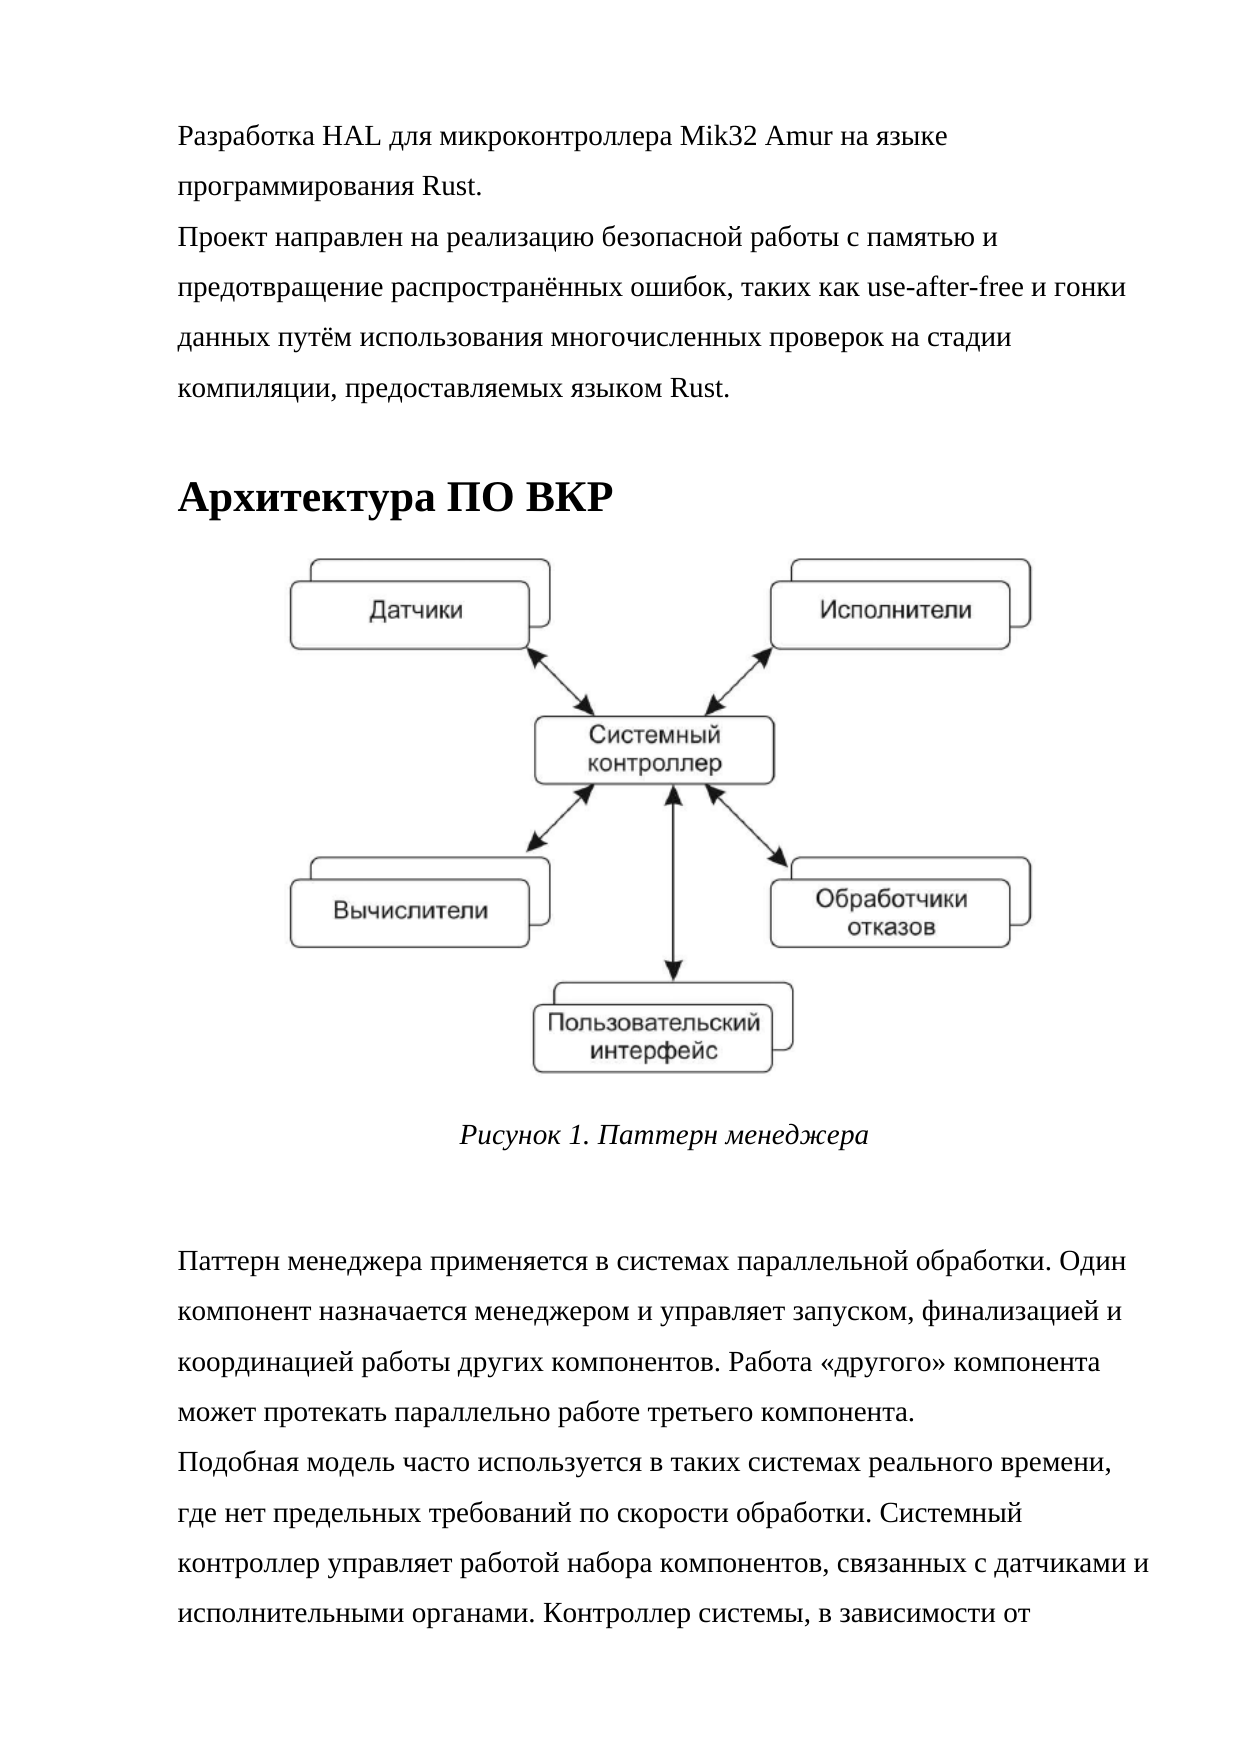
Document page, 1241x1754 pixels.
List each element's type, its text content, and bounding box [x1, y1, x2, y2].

text Паттерн менеджера применяется в системах параллельной обработки. Один компонент назначается менеджером и управляет запуском, финализацией и координацией работы других компонентов. Работа «другого» компонента может протекать параллельно работе третьего компонента. [177, 1243, 1152, 1428]
text Рисунок 1. Паттерн менеджера [177, 546, 1152, 1151]
text Архитектура ПО ВКР [177, 470, 1152, 521]
picture [245, 545, 1083, 1093]
text Разработка HAL для микроконтроллера Mik32 Amur на языке программирования Rust. [177, 118, 1152, 202]
text Проект направлен на реализацию безопасной работы с памятью и предотвращение распространённых ошибок, таких как use-after-free и гонки данных путём использования многочисленных проверок на стадии компиляции, предоставляемых языком Rust. [177, 219, 1152, 403]
text Подобная модель часто используется в таких системах реального времени, где нет предельных требований по скорости обработки. Системный контроллер управляет работой набора компонентов, связанных с датчиками и исполнительными органами. Контроллер системы, в зависимости от [177, 1444, 1152, 1629]
